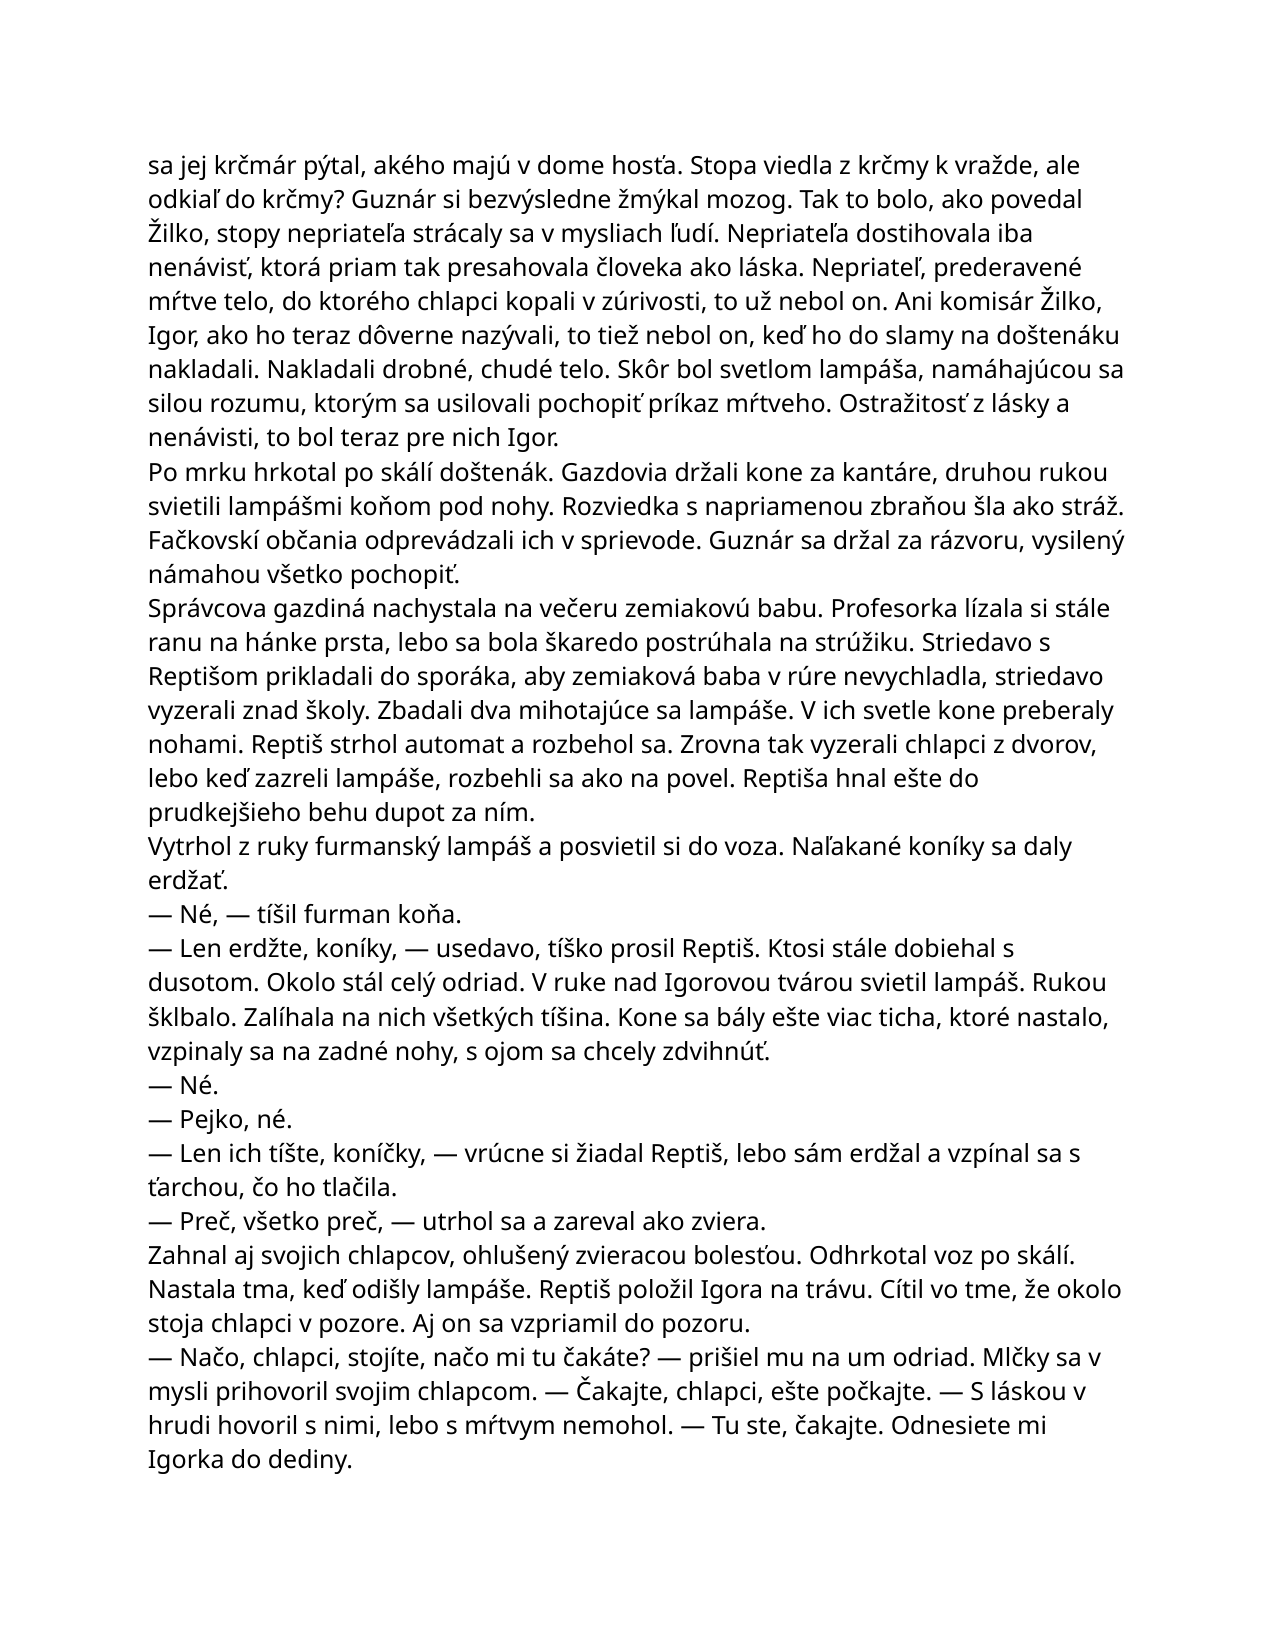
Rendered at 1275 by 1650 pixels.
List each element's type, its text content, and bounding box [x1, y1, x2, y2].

text — Né, — tíšil furman koňa. [148, 897, 1127, 931]
text Správcova gazdiná nachystala na večeru zemiakovú babu. Profesorka lízala si stále ranu na hánke prsta, lebo sa bola škaredo postrúhala na strúžiku. Striedavo s Reptišom prikladali do sporáka, aby zemiaková baba v rúre nevychladla, striedavo vyzerali znad školy. Zbadali dva mihotajúce sa lampáše. V ich svetle kone preberaly nohami. Reptiš strhol automat a rozbehol sa. Zrovna tak vyzerali chlapci z dvorov, lebo keď zazreli lampáše, rozbehli sa ako na povel. Reptiša hnal ešte do prudkejšieho behu dupot za ním. [148, 590, 1127, 829]
text — Né. [148, 1067, 1127, 1101]
text — Pejko, né. [148, 1101, 1127, 1135]
text sa jej krčmár pýtal, akého majú v dome hosťa. Stopa viedla z krčmy k vražde, ale odkiaľ do krčmy? Guznár si bezvýsledne žmýkal mozog. Tak to bolo, ako povedal Žilko, stopy nepriateľa strácaly sa v mysliach ľudí. Nepriateľa dostihovala iba nenávisť, ktorá priam tak presahovala človeka ako láska. Nepriateľ, prederavené mŕtve telo, do ktorého chlapci kopali v zúrivosti, to už nebol on. Ani komisár Žilko, Igor, ako ho teraz dôverne nazývali, to tiež nebol on, keď ho do slamy na doštenáku nakladali. Nakladali drobné, chudé telo. Skôr bol svetlom lampáša, namáhajúcou sa silou rozumu, ktorým sa usilovali pochopiť príkaz mŕtveho. Ostražitosť z lásky a nenávisti, to bol teraz pre nich Igor. [148, 148, 1127, 454]
text Zahnal aj svojich chlapcov, ohlušený zvieracou bolesťou. Odhrkotal voz po skálí. Nastala tma, keď odišly lampáše. Reptiš položil Igora na trávu. Cítil vo tme, že okolo stoja chlapci v pozore. Aj on sa vzpriamil do pozoru. [148, 1238, 1127, 1340]
text Po mrku hrkotal po skálí doštenák. Gazdovia držali kone za kantáre, druhou rukou svietili lampášmi koňom pod nohy. Rozviedka s napriamenou zbraňou šla ako stráž. Fačkovskí občania odprevádzali ich v sprievode. Guznár sa držal za rázvoru, vysilený námahou všetko pochopiť. [148, 454, 1127, 590]
text — Preč, všetko preč, — utrhol sa a zareval ako zviera. [148, 1203, 1127, 1238]
text — Len ich tíšte, koníčky, — vrúcne si žiadal Reptiš, lebo sám erdžal a vzpínal sa s ťarchou, čo ho tlačila. [148, 1135, 1127, 1203]
text Vytrhol z ruky furmanský lampáš a posvietil si do voza. Naľakané koníky sa daly erdžať. [148, 829, 1127, 897]
text — Len erdžte, koníky, — usedavo, tíško prosil Reptiš. Ktosi stále dobiehal s dusotom. Okolo stál celý odriad. V ruke nad Igorovou tvárou svietil lampáš. Rukou šklbalo. Zalíhala na nich všetkých tíšina. Kone sa bály ešte viac ticha, ktoré nastalo, vzpinaly sa na zadné nohy, s ojom sa chcely zdvihnúť. [148, 931, 1127, 1067]
text — Načo, chlapci, stojíte, načo mi tu čakáte? — prišiel mu na um odriad. Mlčky sa v mysli prihovoril svojim chlapcom. — Čakajte, chlapci, ešte počkajte. — S láskou v hrudi hovoril s nimi, lebo s mŕtvym nemohol. — Tu ste, čakajte. Odnesiete mi Igorka do dediny. [148, 1340, 1127, 1476]
